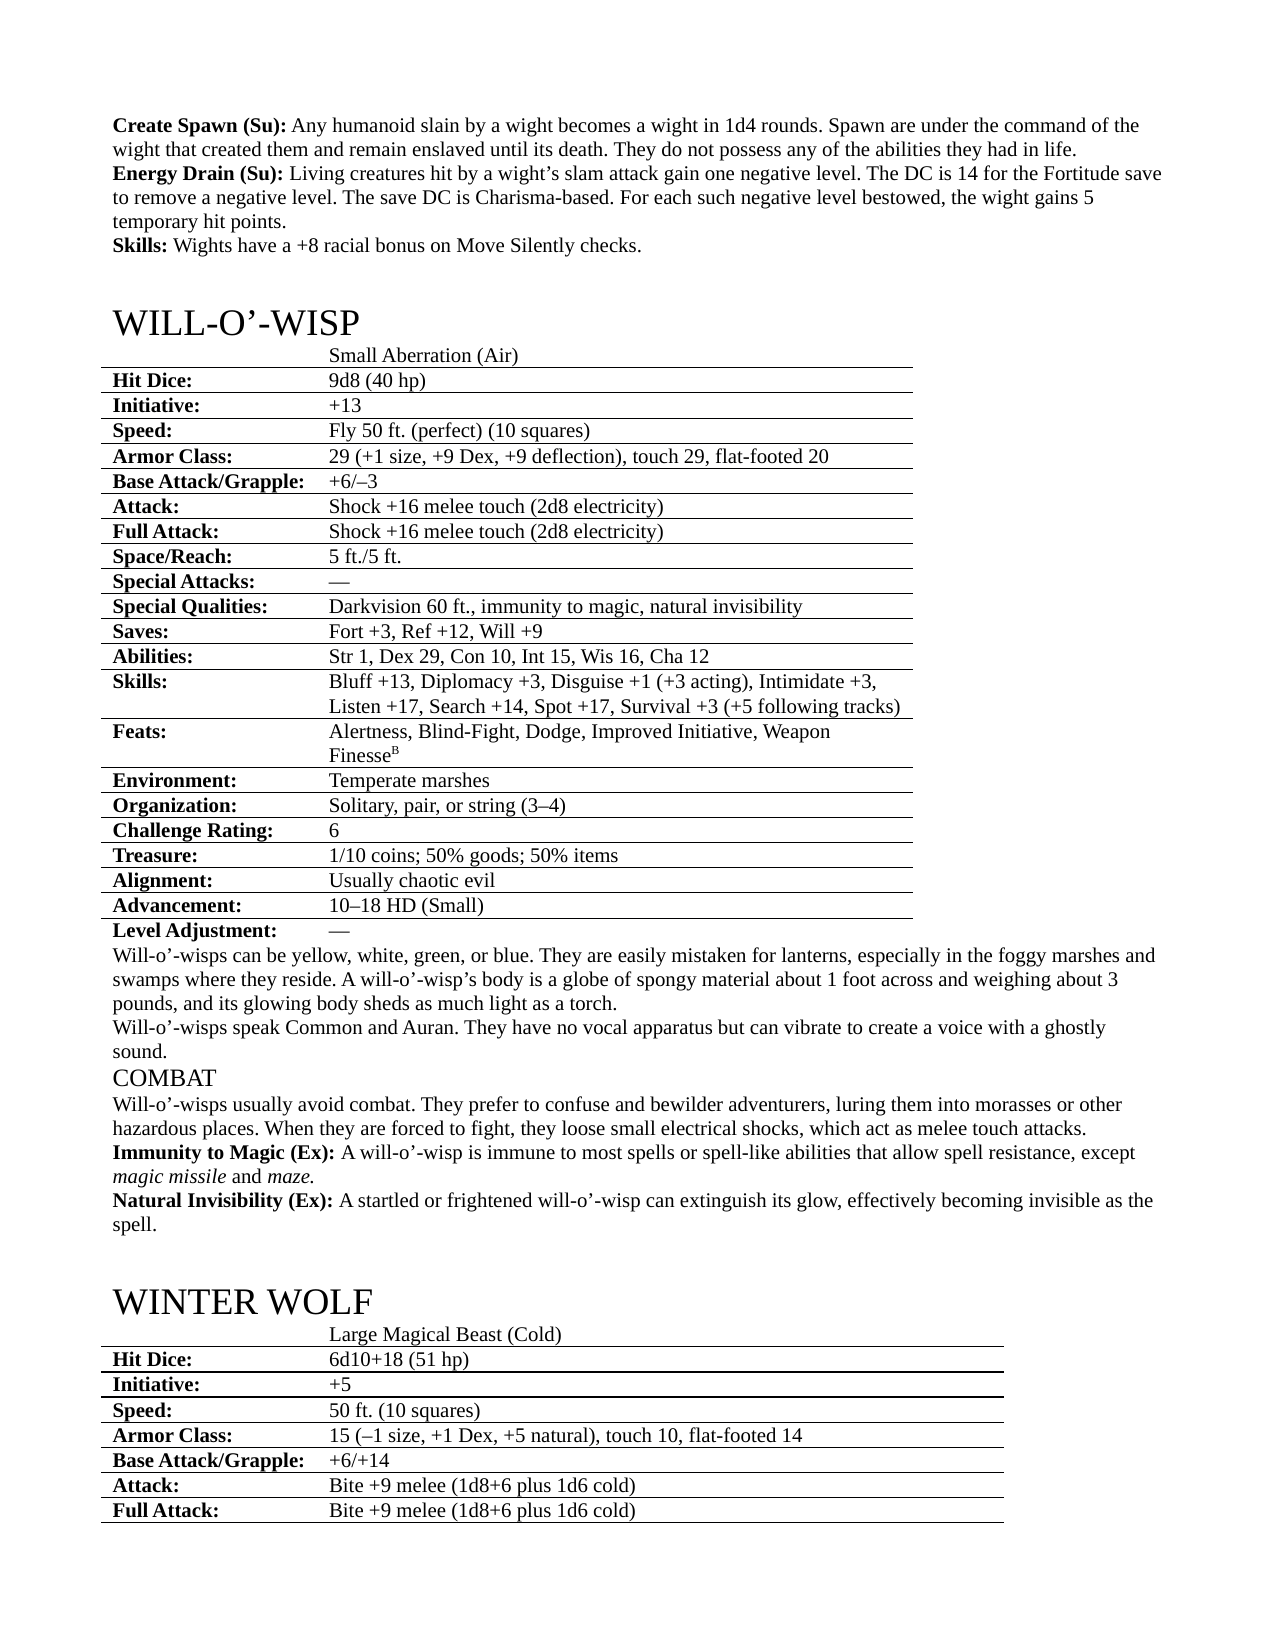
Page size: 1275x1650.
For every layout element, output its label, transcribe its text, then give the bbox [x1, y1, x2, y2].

table_cell 15 (–1 size, +1 Dex, +5 natural), touch 10, flat-footed 14 [318, 1423, 1004, 1447]
table_cell Feats: [101, 719, 317, 767]
table_cell Speed: [101, 1398, 318, 1422]
table_cell +5 [318, 1373, 1004, 1396]
table_cell Full Attack: [101, 1498, 318, 1522]
table_cell Fly 50 ft. (perfect) (10 squares) [318, 419, 913, 442]
text Energy Drain (Su): Living creatures hit by a wight’s slam attack gain one negative level. The DC is 14 for the Fortitude save to remove a negative level. The save DC is Charisma-based. For each such negative level bestowed, the wight gains 5 temporary hit points. [112, 161, 1162, 233]
table_cell Challenge Rating: [101, 818, 317, 842]
table_cell Abilities: [101, 644, 317, 668]
table_cell Organization: [101, 793, 317, 817]
table_cell Bite +9 melee (1d8+6 plus 1d6 cold) [318, 1473, 1004, 1497]
table_cell Solitary, pair, or string (3–4) [318, 793, 913, 817]
table_cell Level Adjustment: [101, 919, 317, 942]
text Create Spawn (Su): Any humanoid slain by a wight becomes a wight in 1d4 rounds. Spawn are under the command of the wight that created them and remain enslaved until its death. They do not possess any of the abilities they had in life. [112, 112, 1162, 161]
table_cell Hit Dice: [101, 1347, 318, 1371]
table_cell 9d8 (40 hp) [318, 368, 913, 392]
table_cell Special Qualities: [101, 594, 317, 618]
table_cell Treasure: [101, 843, 317, 867]
table_cell Alignment: [101, 868, 317, 892]
table_cell Full Attack: [101, 519, 317, 543]
table_header Small Aberration (Air) [318, 343, 913, 367]
table_cell Space/Reach: [101, 544, 317, 568]
table_cell Attack: [101, 494, 317, 518]
table_cell 6d10+18 (51 hp) [318, 1347, 1004, 1371]
text Will-o’-wisps usually avoid combat. They prefer to confuse and bewilder adventurers, luring them into morasses or other hazardous places. When they are forced to fight, they loose small electrical shocks, which act as melee touch attacks. [112, 1092, 1162, 1140]
text Immunity to Magic (Ex): A will-o’-wisp is immune to most spells or spell-like abilities that allow spell resistance, except magic missile and maze. [112, 1140, 1162, 1188]
table_cell Base Attack/Grapple: [101, 469, 317, 493]
table_cell Speed: [101, 419, 317, 442]
table_cell Hit Dice: [101, 368, 317, 392]
table_cell Temperate marshes [318, 768, 913, 792]
table_cell Armor Class: [101, 1423, 318, 1447]
text Will-o’-wisps can be yellow, white, green, or blue. They are easily mistaken for lanterns, especially in the foggy marshes and swamps where they reside. A will-o’-wisp’s body is a globe of spongy material about 1 foot across and weighing about 3 pounds, and its glowing body sheds as much light as a torch. [112, 942, 1162, 1015]
table_cell +6/–3 [318, 469, 913, 493]
text Skills: Wights have a +8 racial bonus on Move Silently checks. [112, 233, 1162, 257]
table_cell Armor Class: [101, 444, 317, 468]
table_cell 10–18 HD (Small) [318, 893, 913, 917]
table_header Large Magical Beast (Cold) [318, 1322, 1004, 1346]
table_cell Skills: [101, 670, 317, 718]
text WILL-O’-WISP [112, 300, 1162, 343]
table_cell Initiative: [101, 1373, 318, 1396]
text Will-o’-wisps speak Common and Auran. They have no vocal apparatus but can vibrate to create a voice with a ghostly sound. [112, 1015, 1162, 1063]
table_cell +13 [318, 393, 913, 417]
table_cell Advancement: [101, 893, 317, 917]
table_cell Environment: [101, 768, 317, 792]
table_cell Fort +3, Ref +12, Will +9 [318, 619, 913, 643]
table_cell 5 ft./5 ft. [318, 544, 913, 568]
subtitle WINTER WOLF [112, 1279, 1162, 1322]
table_header [101, 343, 317, 367]
table_cell Bluff +13, Diplomacy +3, Disguise +1 (+3 acting), Intimidate +3, Listen +17, Search +14, Spot +17, Survival +3 (+5 following tracks) [318, 670, 913, 718]
table_cell Str 1, Dex 29, Con 10, Int 15, Wis 16, Cha 12 [318, 644, 913, 668]
table_cell 50 ft. (10 squares) [318, 1398, 1004, 1422]
table_cell — [318, 569, 913, 593]
table_cell Shock +16 melee touch (2d8 electricity) [318, 494, 913, 518]
table_cell Usually chaotic evil [318, 868, 913, 892]
table_cell Bite +9 melee (1d8+6 plus 1d6 cold) [318, 1498, 1004, 1522]
table_cell Base Attack/Grapple: [101, 1448, 318, 1472]
table_cell Alertness, Blind-Fight, Dodge, Improved Initiative, Weapon FinesseB [318, 719, 913, 767]
table_cell 1/10 coins; 50% goods; 50% items [318, 843, 913, 867]
table_cell +6/+14 [318, 1448, 1004, 1472]
table_cell Attack: [101, 1473, 318, 1497]
table_cell 6 [318, 818, 913, 842]
table_header [101, 1322, 318, 1346]
table_cell Initiative: [101, 393, 317, 417]
table_cell Saves: [101, 619, 317, 643]
table_cell Shock +16 melee touch (2d8 electricity) [318, 519, 913, 543]
table_cell Special Attacks: [101, 569, 317, 593]
table_cell Darkvision 60 ft., immunity to magic, natural invisibility [318, 594, 913, 618]
text Natural Invisibility (Ex): A startled or frightened will-o’-wisp can extinguish its glow, effectively becoming invisible as the spell. [112, 1188, 1162, 1236]
table_cell 29 (+1 size, +9 Dex, +9 deflection), touch 29, flat-footed 20 [318, 444, 913, 468]
text COMBAT [112, 1063, 1162, 1092]
table_cell — [318, 919, 913, 942]
